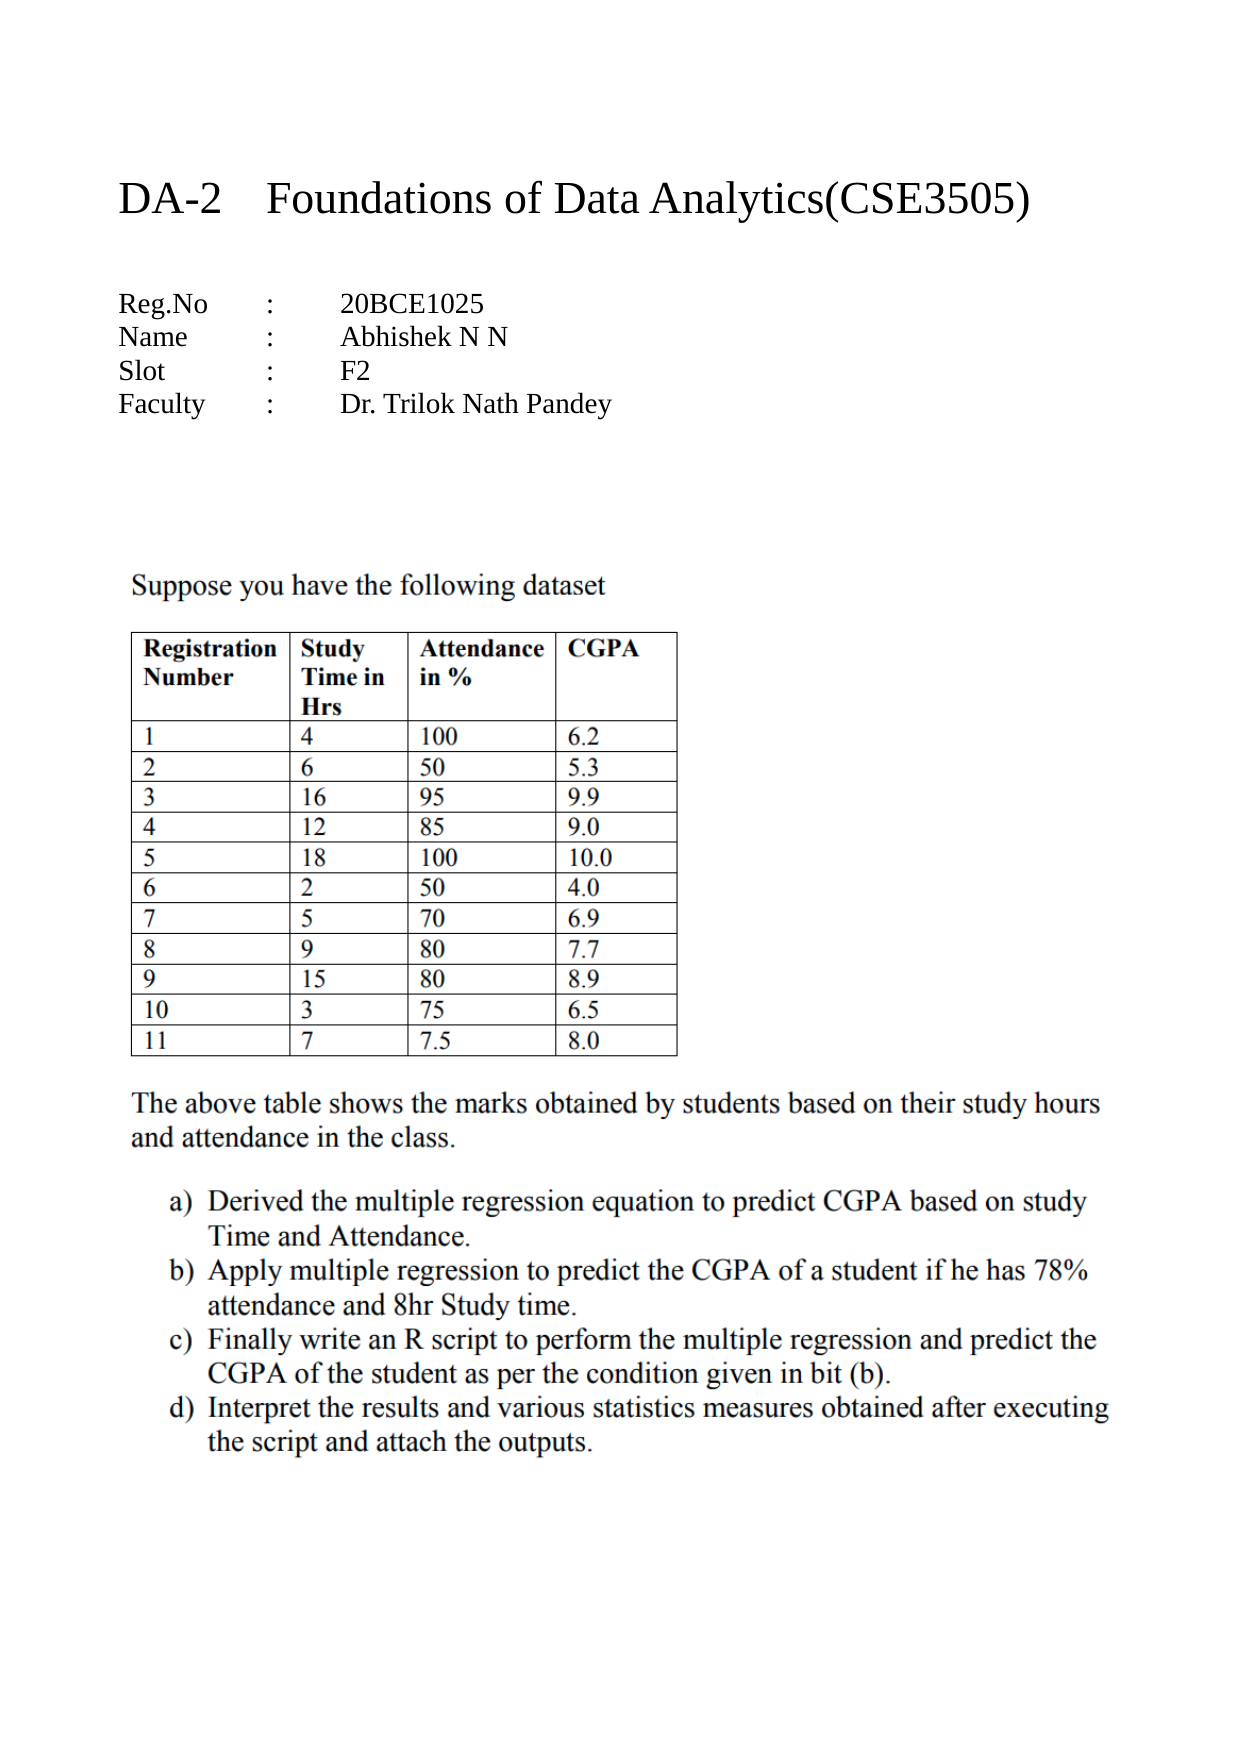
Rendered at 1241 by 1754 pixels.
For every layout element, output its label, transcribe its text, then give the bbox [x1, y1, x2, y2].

text DA-2 Foundations of Data Analytics(CSE3505) [118, 171, 1122, 223]
text Reg.No : 20BCE1025 [118, 286, 1122, 319]
text Faculty : Dr. Trilok Nath Pandey [118, 386, 1122, 420]
text Slot : F2 [118, 353, 1122, 386]
text Name : Abhishek N N [118, 319, 1122, 353]
picture [115, 566, 1120, 1469]
